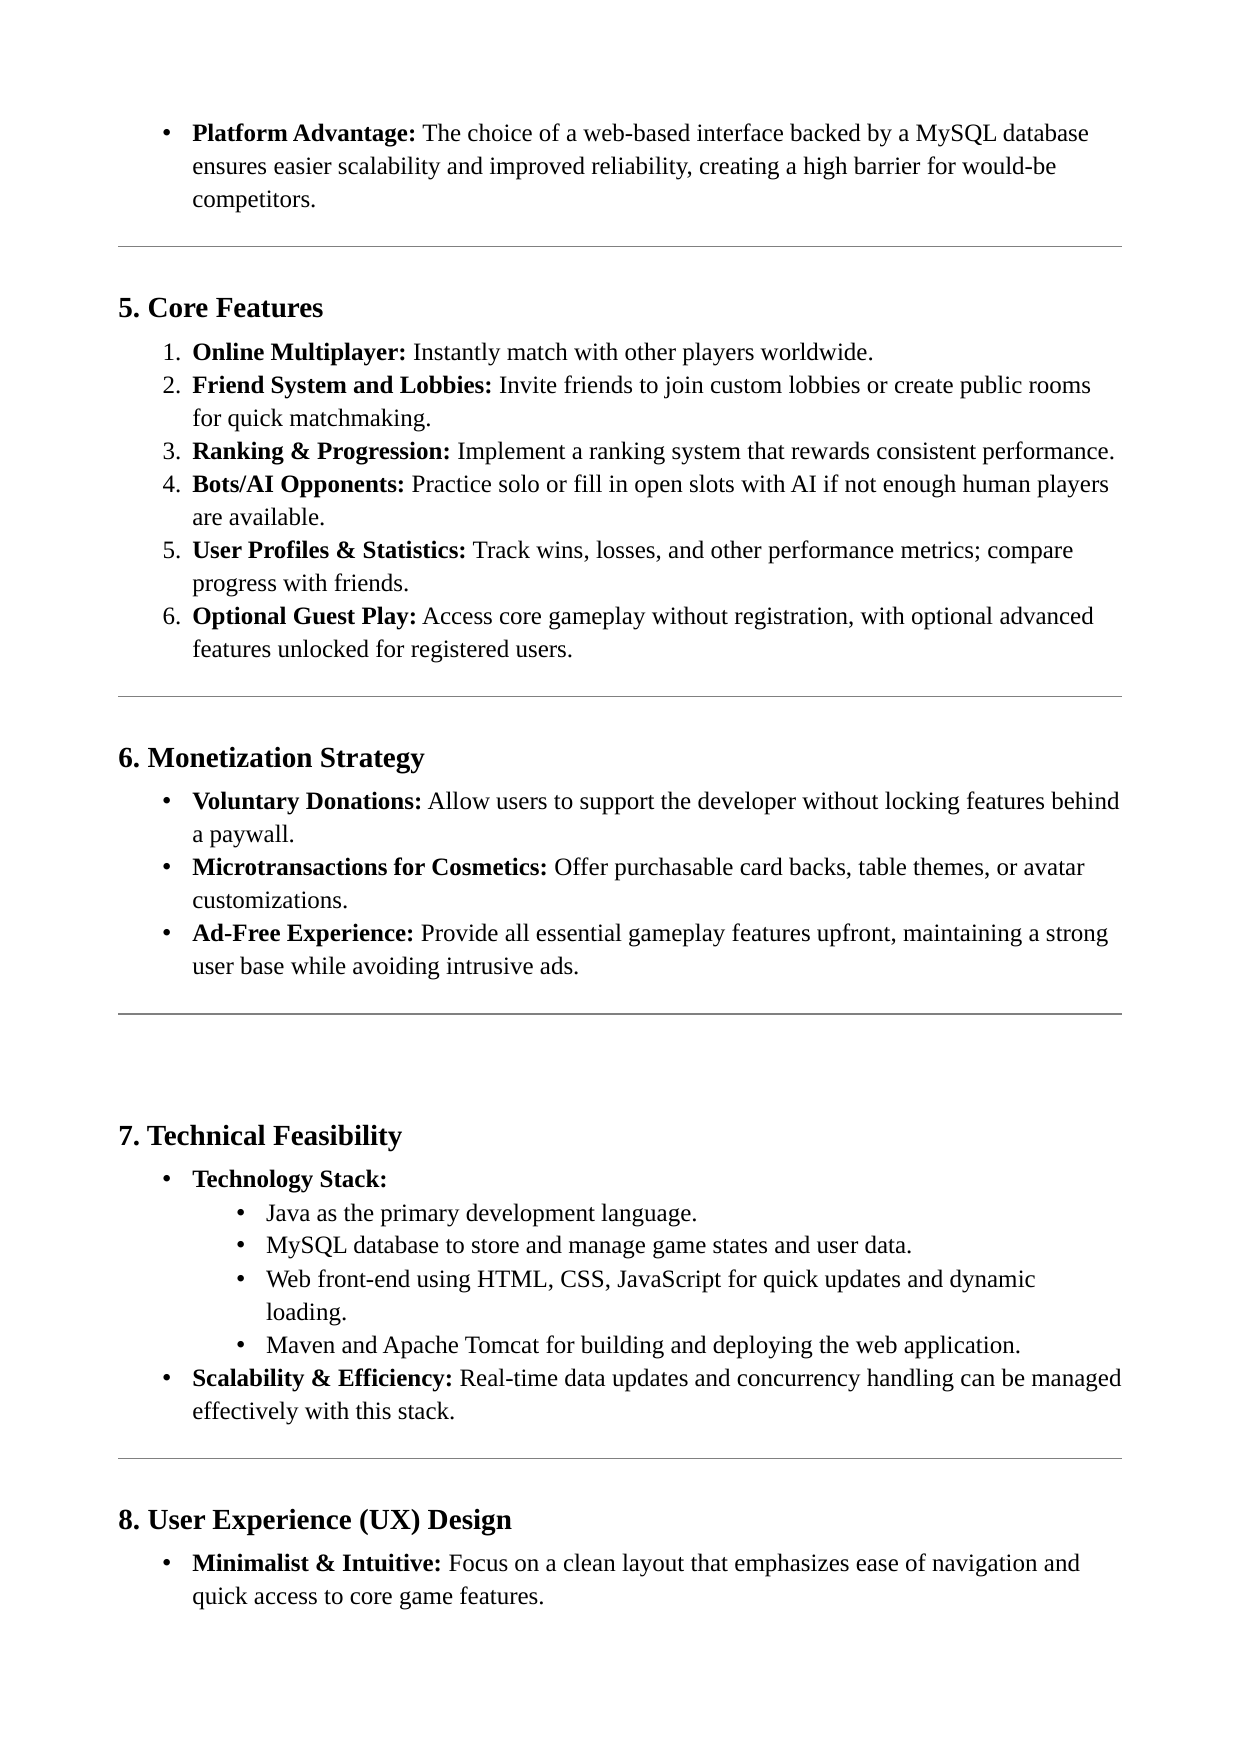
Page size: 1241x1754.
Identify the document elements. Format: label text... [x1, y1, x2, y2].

list Ad-Free Experience: Provide all essential gameplay features upfront, maintaining a strong user base while avoiding intrusive ads. [162, 918, 1122, 980]
list Optional Guest Play: Access core gameplay without registration, with optional advanced features unlocked for registered users. [162, 601, 1122, 663]
list Web front-end using HTML, CSS, JavaScript for quick updates and dynamic loading. [236, 1264, 1122, 1325]
list Voluntary Donations: Allow users to support the developer without locking features behind a paywall. [162, 786, 1122, 848]
subtitle 5. Core Features [118, 291, 1122, 324]
list Maven and Apache Tomcat for building and deploying the web application. [236, 1330, 1122, 1358]
subtitle 8. User Experience (UX) Design [118, 1502, 1122, 1536]
list User Profiles & Statistics: Track wins, losses, and other performance metrics; compare progress with friends. [162, 535, 1122, 597]
list Platform Advantage: The choice of a web-based interface backed by a MySQL database ensures easier scalability and improved reliability, creating a high barrier for would-be competitors. [162, 118, 1122, 213]
list Bots/AI Opponents: Practice solo or fill in open slots with AI if not enough human players are available. [162, 469, 1122, 531]
list Microtransactions for Cosmetics: Offer purchasable card backs, table themes, or avatar customizations. [162, 852, 1122, 914]
list MySQL database to store and manage game states and user data. [236, 1231, 1122, 1259]
list Friend System and Lobbies: Invite friends to join custom lobbies or create public rooms for quick matchmaking. [162, 370, 1122, 431]
list Technology Stack: [162, 1164, 1122, 1193]
list Scalability & Efficiency: Real-time data updates and concurrency handling can be managed effectively with this stack. [162, 1363, 1122, 1424]
list Java as the primary development language. [236, 1198, 1122, 1226]
list Ranking & Progression: Implement a ranking system that rewards consistent performance. [162, 436, 1122, 464]
subtitle 6. Monetization Strategy [118, 740, 1122, 774]
subtitle 7. Technical Feasibility [118, 1118, 1122, 1152]
list Minimalist & Intuitive: Focus on a clean layout that emphasizes ease of navigation and quick access to core game features. [162, 1548, 1122, 1610]
list Online Multiplayer: Instantly match with other players worldwide. [162, 337, 1122, 365]
